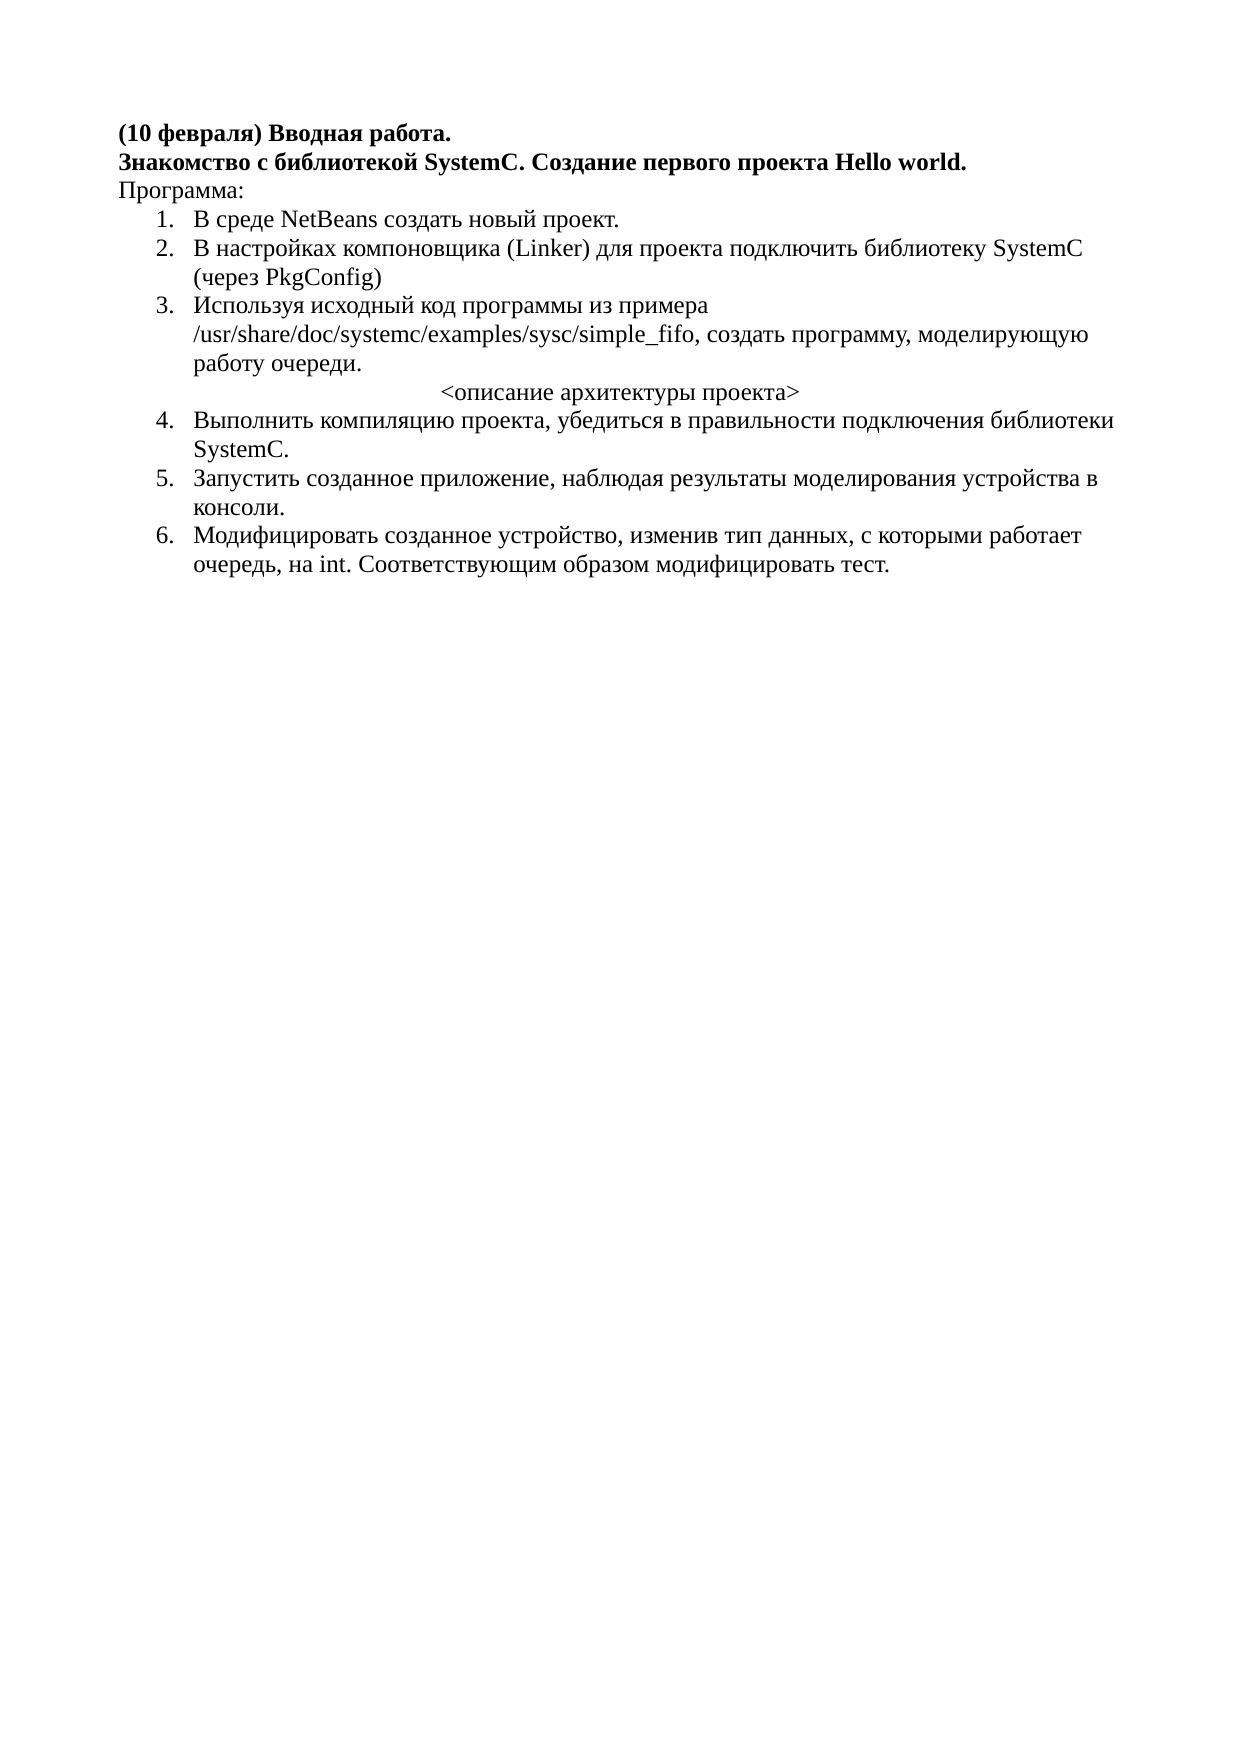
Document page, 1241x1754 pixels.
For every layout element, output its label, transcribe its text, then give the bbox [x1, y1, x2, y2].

list Выполнить компиляцию проекта, убедиться в правильности подключения библиотеки SystemC. [156, 406, 1122, 463]
text <описание архитектуры проекта> [118, 377, 1122, 406]
list В настройках компоновщика (Linker) для проекта подключить библиотеку SystemC (через PkgConfig) [156, 233, 1122, 291]
list Модифицировать созданное устройство, изменив тип данных, с которыми работает очередь, на int. Соответствующим образом модифицировать тест. [156, 521, 1122, 578]
list Запустить созданное приложение, наблюдая результаты моделирования устройства в консоли. [156, 463, 1122, 521]
list Используя исходный код программы из примера /usr/share/doc/systemc/examples/sysc/simple_fifo, создать программу, моделирующую работу очереди. [156, 291, 1122, 377]
list В среде NetBeans создать новый проект. [156, 204, 1122, 233]
text Программа: [118, 176, 1122, 204]
text Знакомство с библиотекой SystemC. Создание первого проекта Hello world. [118, 147, 1122, 176]
text (10 февраля) Вводная работа. [118, 118, 1122, 147]
